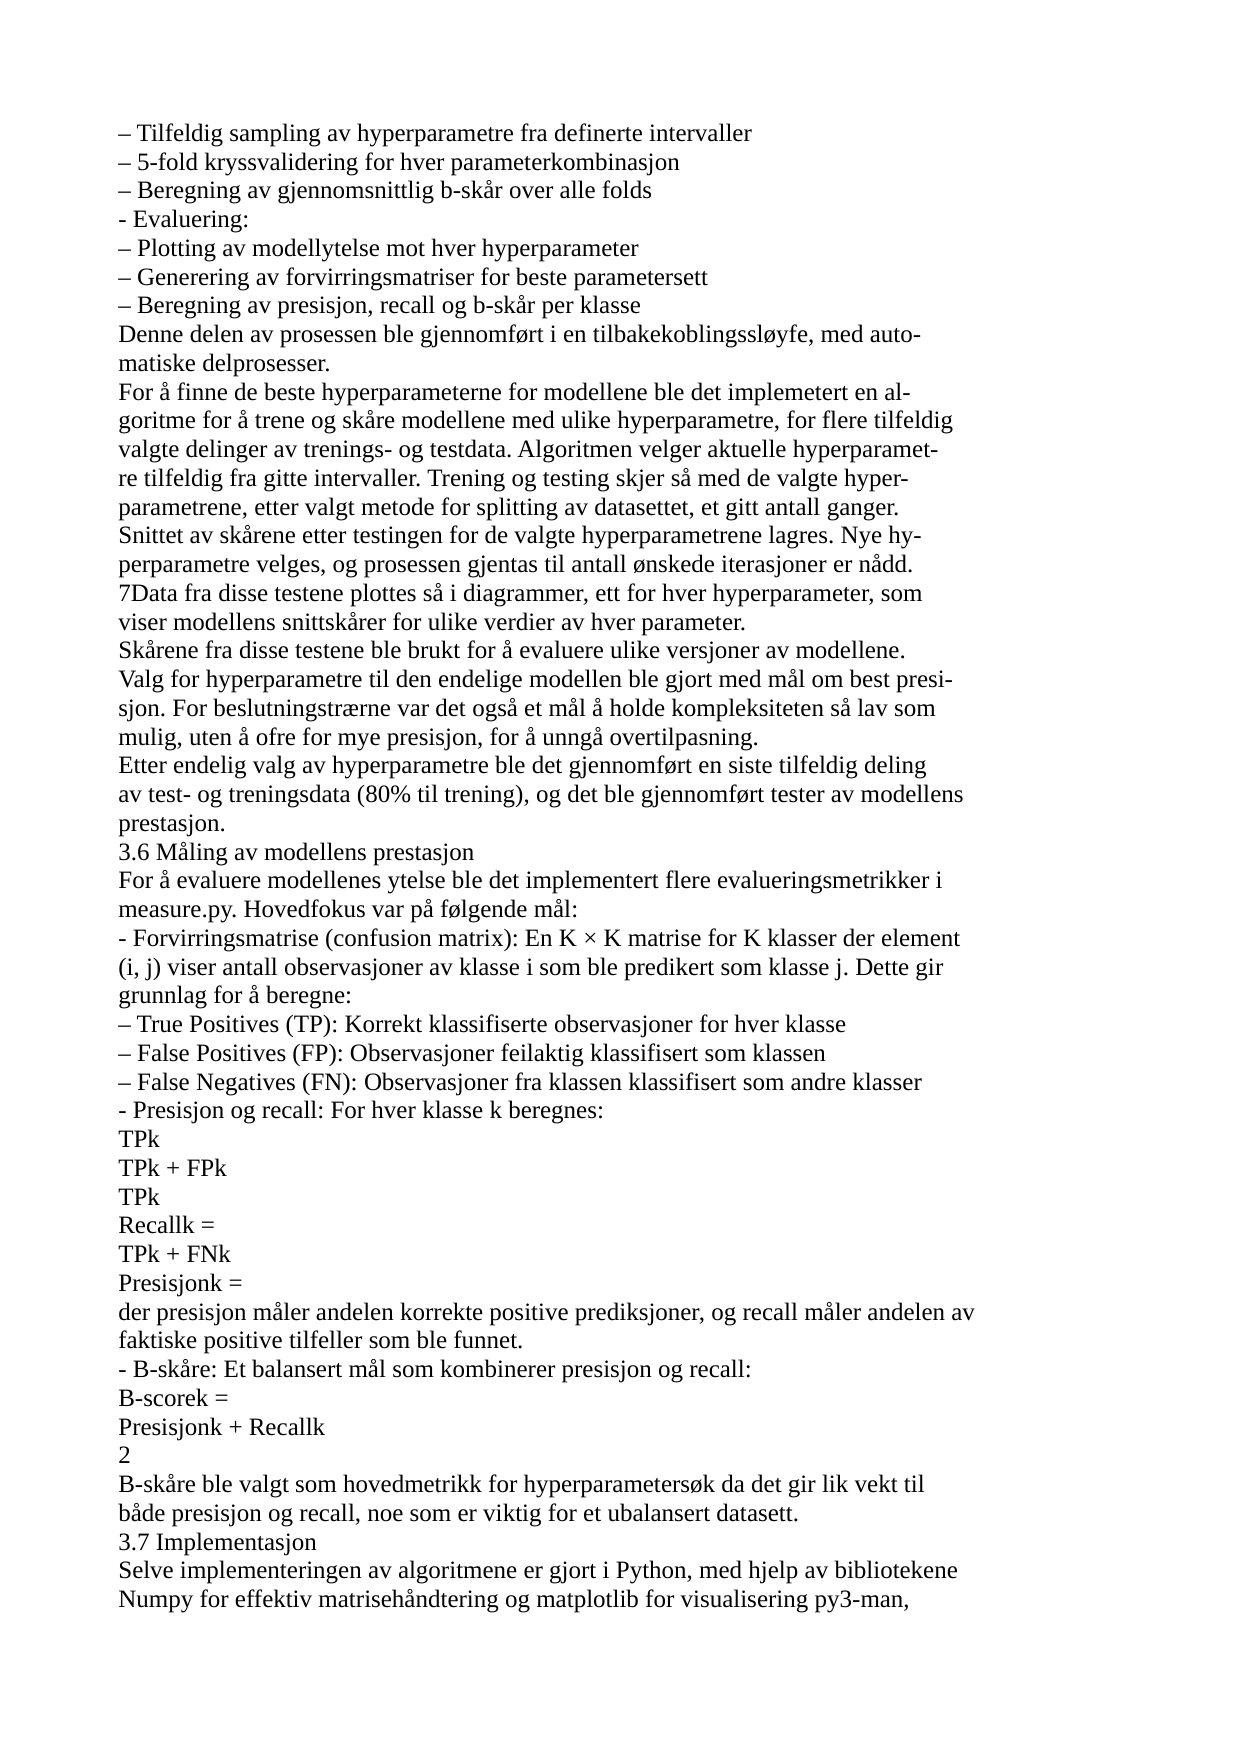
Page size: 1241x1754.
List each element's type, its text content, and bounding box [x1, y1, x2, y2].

text mulig, uten å ofre for mye presisjon, for å unngå overtilpasning. [118, 722, 1122, 751]
text Selve implementeringen av algoritmene er gjort i Python, med hjelp av bibliotekene [118, 1556, 1122, 1584]
text (i, j) viser antall observasjoner av klasse i som ble predikert som klasse j. Dette gir [118, 952, 1122, 981]
text – True Positives (TP): Korrekt klassifiserte observasjoner for hver klasse [118, 1009, 1122, 1038]
text Etter endelig valg av hyperparametre ble det gjennomført en siste tilfeldig deling [118, 751, 1122, 779]
text matiske delprosesser. [118, 348, 1122, 377]
text 3.7 Implementasjon [118, 1527, 1122, 1556]
text goritme for å trene og skåre modellene med ulike hyperparametre, for flere tilfeldig [118, 406, 1122, 434]
text parametrene, etter valgt metode for splitting av datasettet, et gitt antall ganger. [118, 492, 1122, 521]
text grunnlag for å beregne: [118, 981, 1122, 1009]
text Numpy for effektiv matrisehåndtering og matplotlib for visualisering py3-man, [118, 1584, 1122, 1613]
text - Presisjon og recall: For hver klasse k beregnes: [118, 1096, 1122, 1124]
text – Beregning av presisjon, recall og b-skår per klasse [118, 291, 1122, 319]
text Snittet av skårene etter testingen for de valgte hyperparametrene lagres. Nye hy- [118, 521, 1122, 549]
text perparametre velges, og prosessen gjentas til antall ønskede iterasjoner er nådd. [118, 549, 1122, 578]
text TPk [118, 1124, 1122, 1153]
text 3.6 Måling av modellens prestasjon [118, 837, 1122, 866]
text TPk + FNk [118, 1239, 1122, 1268]
text - B-skåre: Et balansert mål som kombinerer presisjon og recall: [118, 1354, 1122, 1383]
text – Tilfeldig sampling av hyperparametre fra definerte intervaller [118, 118, 1122, 147]
text valgte delinger av trenings- og testdata. Algoritmen velger aktuelle hyperparamet- [118, 434, 1122, 463]
text Presisjonk + Recallk [118, 1412, 1122, 1441]
text – False Negatives (FN): Observasjoner fra klassen klassifisert som andre klasser [118, 1067, 1122, 1096]
text – 5-fold kryssvalidering for hver parameterkombinasjon [118, 147, 1122, 176]
text Valg for hyperparametre til den endelige modellen ble gjort med mål om best presi- [118, 664, 1122, 693]
text TPk + FPk [118, 1153, 1122, 1182]
text - Forvirringsmatrise (confusion matrix): En K × K matrise for K klasser der element [118, 923, 1122, 952]
text 2 [118, 1441, 1122, 1469]
text Presisjonk = [118, 1268, 1122, 1297]
text viser modellens snittskårer for ulike verdier av hver parameter. [118, 607, 1122, 636]
text prestasjon. [118, 808, 1122, 837]
text - Evaluering: [118, 204, 1122, 233]
text Skårene fra disse testene ble brukt for å evaluere ulike versjoner av modellene. [118, 636, 1122, 664]
text både presisjon og recall, noe som er viktig for et ubalansert datasett. [118, 1498, 1122, 1527]
text – False Positives (FP): Observasjoner feilaktig klassifisert som klassen [118, 1038, 1122, 1067]
text Denne delen av prosessen ble gjennomført i en tilbakekoblingssløyfe, med auto- [118, 319, 1122, 348]
text 7Data fra disse testene plottes så i diagrammer, ett for hver hyperparameter, som [118, 578, 1122, 607]
text faktiske positive tilfeller som ble funnet. [118, 1326, 1122, 1354]
text B-skåre ble valgt som hovedmetrikk for hyperparametersøk da det gir lik vekt til [118, 1469, 1122, 1498]
text av test- og treningsdata (80% til trening), og det ble gjennomført tester av modellens [118, 779, 1122, 808]
text der presisjon måler andelen korrekte positive prediksjoner, og recall måler andelen av [118, 1297, 1122, 1326]
text TPk [118, 1182, 1122, 1211]
text – Generering av forvirringsmatriser for beste parametersett [118, 262, 1122, 291]
text B-scorek = [118, 1383, 1122, 1412]
text For å finne de beste hyperparameterne for modellene ble det implemetert en al- [118, 377, 1122, 406]
text For å evaluere modellenes ytelse ble det implementert flere evalueringsmetrikker i [118, 866, 1122, 894]
text – Plotting av modellytelse mot hver hyperparameter [118, 233, 1122, 262]
text sjon. For beslutningstrærne var det også et mål å holde kompleksiteten så lav som [118, 693, 1122, 722]
text Recallk = [118, 1211, 1122, 1239]
text re tilfeldig fra gitte intervaller. Trening og testing skjer så med de valgte hyper- [118, 463, 1122, 492]
text – Beregning av gjennomsnittlig b-skår over alle folds [118, 176, 1122, 204]
text measure.py. Hovedfokus var på følgende mål: [118, 894, 1122, 923]
